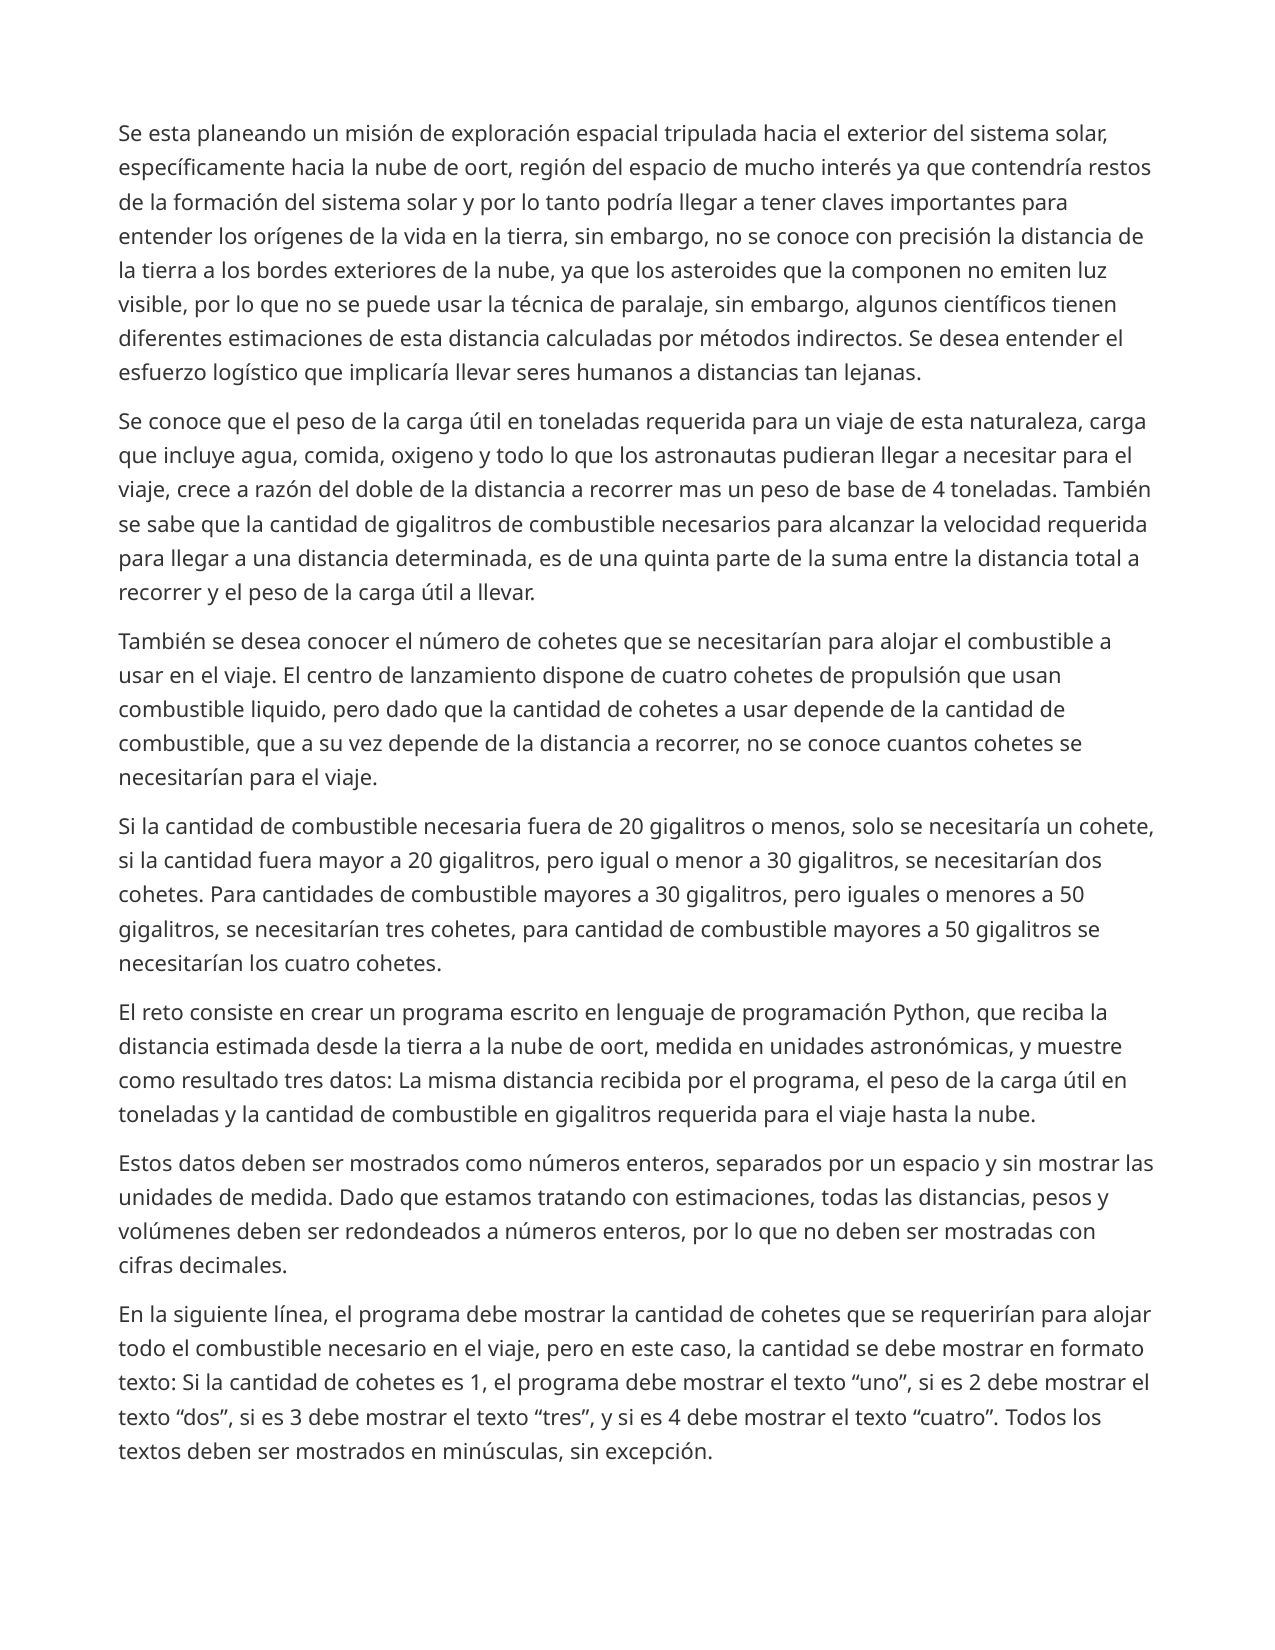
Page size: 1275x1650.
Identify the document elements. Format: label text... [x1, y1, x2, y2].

text El reto consiste en crear un programa escrito en lenguaje de programación Python, que reciba la distancia estimada desde la tierra a la nube de oort, medida en unidades astronómicas, y muestre como resultado tres datos: La misma distancia recibida por el programa, el peso de la carga útil en toneladas y la cantidad de combustible en gigalitros requerida para el viaje hasta la nube. [118, 996, 1157, 1129]
text En la siguiente línea, el programa debe mostrar la cantidad de cohetes que se requerirían para alojar todo el combustible necesario en el viaje, pero en este caso, la cantidad se debe mostrar en formato texto: Si la cantidad de cohetes es 1, el programa debe mostrar el texto “uno”, si es 2 debe mostrar el texto “dos”, si es 3 debe mostrar el texto “tres”, y si es 4 debe mostrar el texto “cuatro”. Todos los textos deben ser mostrados en minúsculas, sin excepción. [118, 1299, 1157, 1465]
text Se conoce que el peso de la carga útil en toneladas requerida para un viaje de esta naturaleza, carga que incluye agua, comida, oxigeno y todo lo que los astronautas pudieran llegar a necesitar para el viaje, crece a razón del doble de la distancia a recorrer mas un peso de base de 4 toneladas. También se sabe que la cantidad de gigalitros de combustible necesarios para alcanzar la velocidad requerida para llegar a una distancia determinada, es de una quinta parte de la suma entre la distancia total a recorrer y el peso de la carga útil a llevar. [118, 406, 1157, 607]
text También se desea conocer el número de cohetes que se necesitarían para alojar el combustible a usar en el viaje. El centro de lanzamiento dispone de cuatro cohetes de propulsión que usan combustible liquido, pero dado que la cantidad de cohetes a usar depende de la cantidad de combustible, que a su vez depende de la distancia a recorrer, no se conoce cuantos cohetes se necesitarían para el viaje. [118, 626, 1157, 792]
text Si la cantidad de combustible necesaria fuera de 20 gigalitros o menos, solo se necesitaría un cohete, si la cantidad fuera mayor a 20 gigalitros, pero igual o menor a 30 gigalitros, se necesitarían dos cohetes. Para cantidades de combustible mayores a 30 gigalitros, pero iguales o menores a 50 gigalitros, se necesitarían tres cohetes, para cantidad de combustible mayores a 50 gigalitros se necesitarían los cuatro cohetes. [118, 811, 1157, 977]
text Se esta planeando un misión de exploración espacial tripulada hacia el exterior del sistema solar, específicamente hacia la nube de oort, región del espacio de mucho interés ya que contendría restos de la formación del sistema solar y por lo tanto podría llegar a tener claves importantes para entender los orígenes de la vida en la tierra, sin embargo, no se conoce con precisión la distancia de la tierra a los bordes exteriores de la nube, ya que los asteroides que la componen no emiten luz visible, por lo que no se puede usar la técnica de paralaje, sin embargo, algunos científicos tienen diferentes estimaciones de esta distancia calculadas por métodos indirectos. Se desea entender el esfuerzo logístico que implicaría llevar seres humanos a distancias tan lejanas. [118, 118, 1157, 387]
text Estos datos deben ser mostrados como números enteros, separados por un espacio y sin mostrar las unidades de medida. Dado que estamos tratando con estimaciones, todas las distancias, pesos y volúmenes deben ser redondeados a números enteros, por lo que no deben ser mostradas con cifras decimales. [118, 1148, 1157, 1280]
